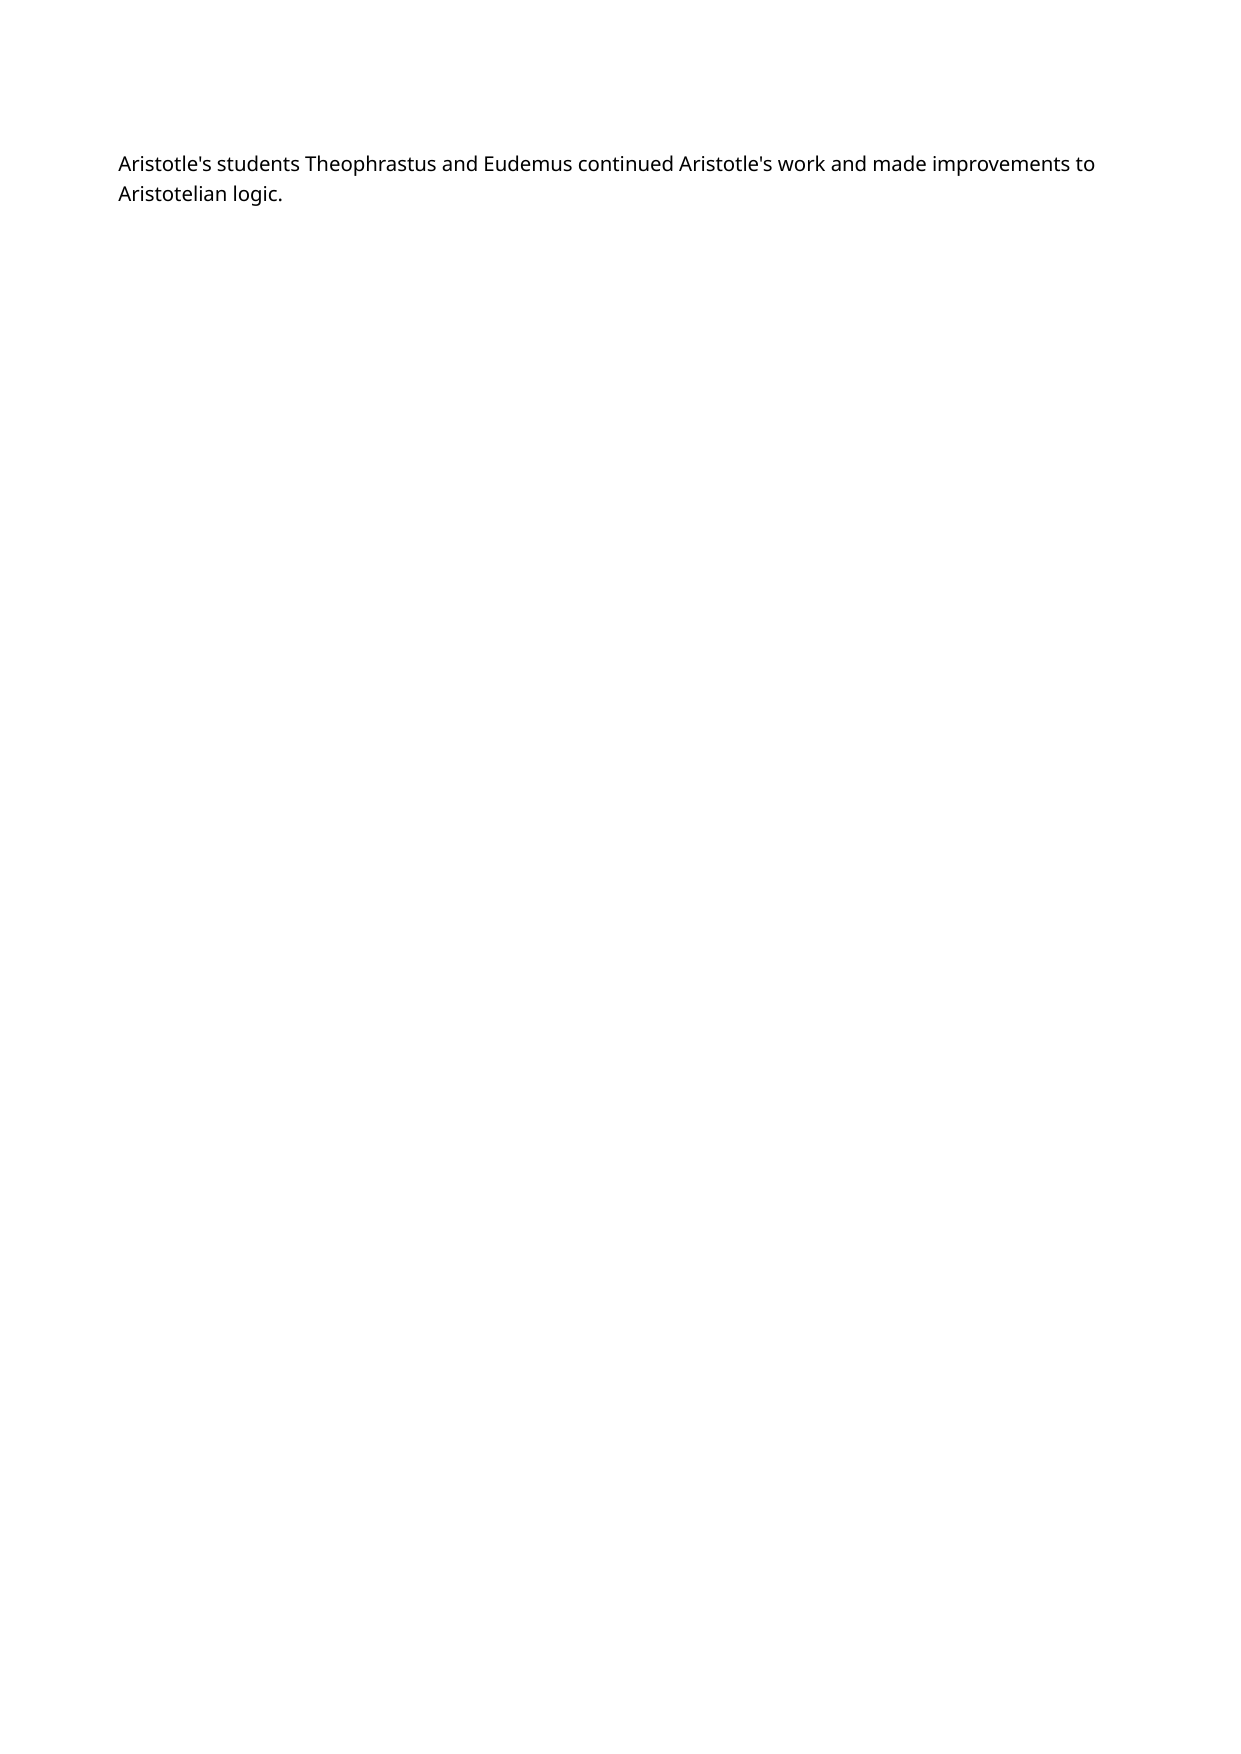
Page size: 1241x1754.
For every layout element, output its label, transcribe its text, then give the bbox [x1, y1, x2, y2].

text Aristotle's students Theophrastus and Eudemus continued Aristotle's work and made improvements to Aristotelian logic. [118, 148, 1122, 207]
